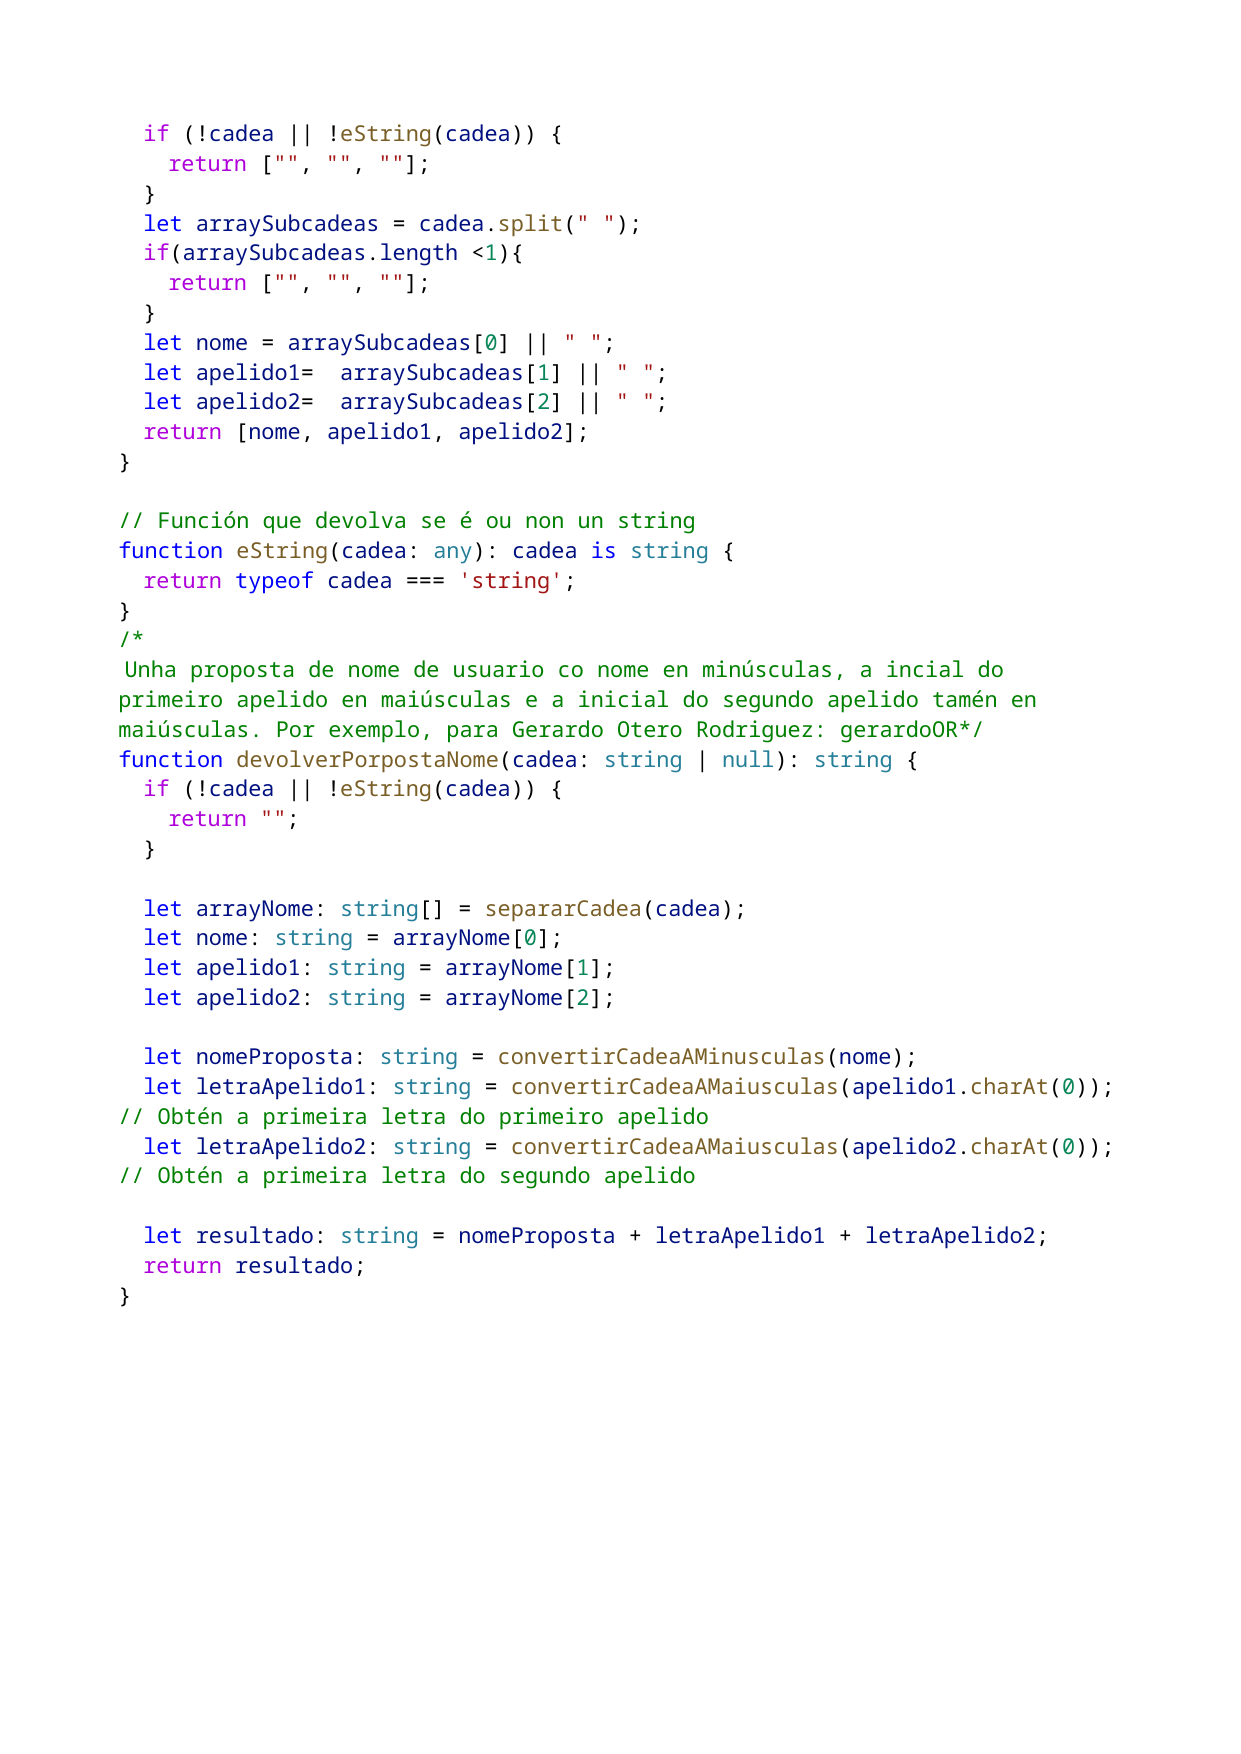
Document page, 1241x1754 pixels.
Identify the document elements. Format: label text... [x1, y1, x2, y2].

text return resultado; [118, 1250, 1122, 1279]
text return ""; [118, 803, 1122, 833]
text let arrayNome: string[] = separarCadea(cadea); [118, 892, 1122, 922]
text } [118, 595, 1122, 624]
text return typeof cadea === 'string'; [118, 565, 1122, 595]
text return ["", "", ""]; [118, 267, 1122, 297]
text } [118, 297, 1122, 327]
text } [118, 1279, 1122, 1309]
text // Función que devolva se é ou non un string [118, 505, 1122, 535]
text let nomeProposta: string = convertirCadeaAMinusculas(nome); [118, 1041, 1122, 1071]
text let apelido2= arraySubcadeas[2] || " "; [118, 386, 1122, 416]
text return ["", "", ""]; [118, 148, 1122, 178]
text let arraySubcadeas = cadea.split(" "); [118, 207, 1122, 237]
text } [118, 833, 1122, 863]
text } [118, 178, 1122, 207]
text function eString(cadea: any): cadea is string { [118, 535, 1122, 565]
text let nome = arraySubcadeas[0] || " "; [118, 327, 1122, 356]
text if (!cadea || !eString(cadea)) { [118, 118, 1122, 148]
text let letraApelido1: string = convertirCadeaAMaiusculas(apelido1.charAt(0)); // Obtén a primeira letra do primeiro apelido [118, 1071, 1122, 1131]
text let apelido2: string = arrayNome[2]; [118, 982, 1122, 1012]
text primeiro apelido en maiúsculas e a inicial do segundo apelido tamén en [118, 684, 1122, 714]
text function devolverPorpostaNome(cadea: string | null): string { [118, 744, 1122, 773]
text if (!cadea || !eString(cadea)) { [118, 773, 1122, 803]
text if(arraySubcadeas.length <1){ [118, 237, 1122, 267]
text maiúsculas. Por exemplo, para Gerardo Otero Rodriguez: gerardoOR*/ [118, 714, 1122, 744]
text /* [118, 624, 1122, 654]
text let resultado: string = nomeProposta + letraApelido1 + letraApelido2; [118, 1220, 1122, 1250]
text return [nome, apelido1, apelido2]; [118, 416, 1122, 446]
text let apelido1= arraySubcadeas[1] || " "; [118, 356, 1122, 386]
text Unha proposta de nome de usuario co nome en minúsculas, a incial do [118, 654, 1122, 684]
text let letraApelido2: string = convertirCadeaAMaiusculas(apelido2.charAt(0)); // Obtén a primeira letra do segundo apelido [118, 1131, 1122, 1190]
text let nome: string = arrayNome[0]; [118, 922, 1122, 952]
text let apelido1: string = arrayNome[1]; [118, 952, 1122, 982]
text } [118, 446, 1122, 476]
